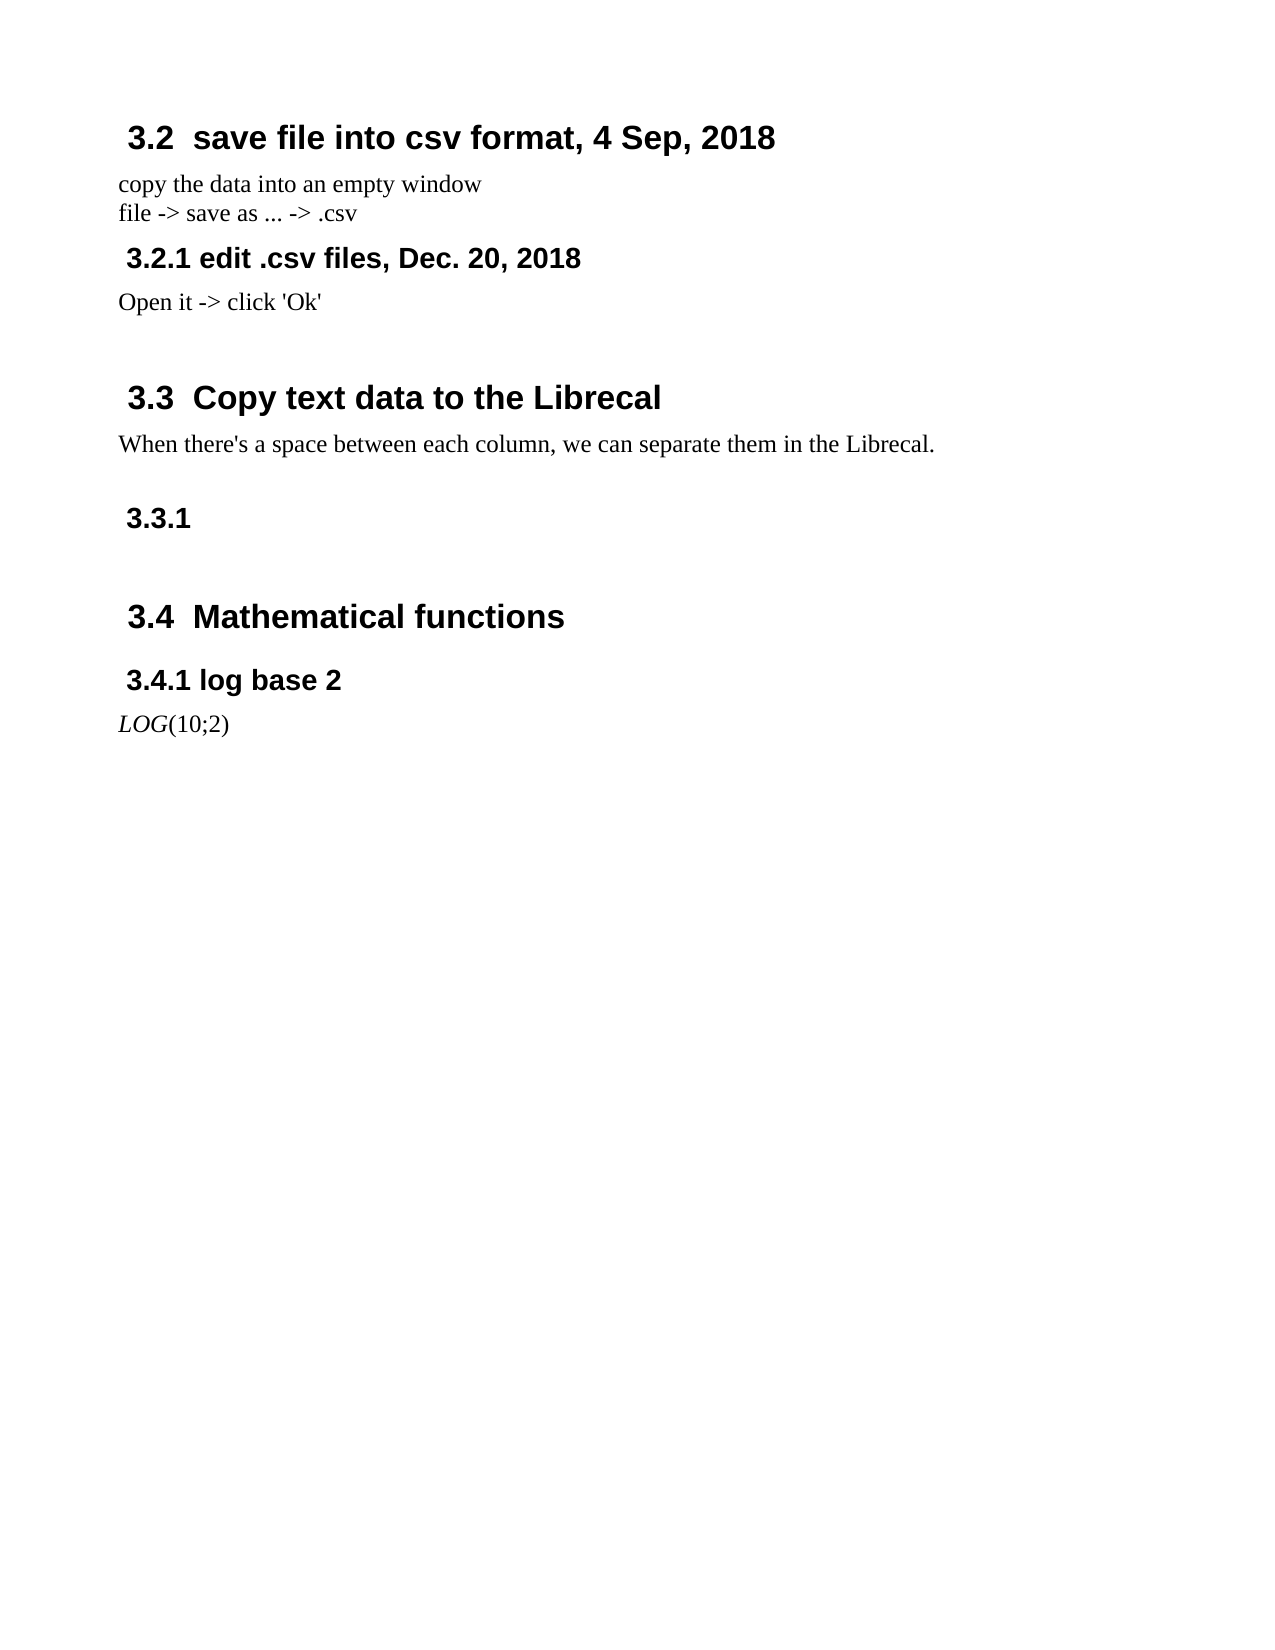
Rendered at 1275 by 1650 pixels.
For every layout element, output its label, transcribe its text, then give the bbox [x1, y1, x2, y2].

subtitle save file into csv format, 4 Sep, 2018 [118, 118, 1157, 157]
subtitle Copy text data to the Librecal [118, 378, 1157, 417]
subtitle edit .csv files, Dec. 20, 2018 [118, 241, 1157, 275]
text LOG(10;2) [118, 709, 1157, 738]
text Open it -> click 'Ok' [118, 287, 1157, 316]
subtitle Mathematical functions [118, 597, 1157, 636]
subtitle log base 2 [118, 663, 1157, 696]
text When there's a space between each column, we can separate them in the Librecal. [118, 429, 1157, 458]
text copy the data into an empty window [118, 169, 1157, 198]
text file -> save as ... -> .csv [118, 198, 1157, 227]
